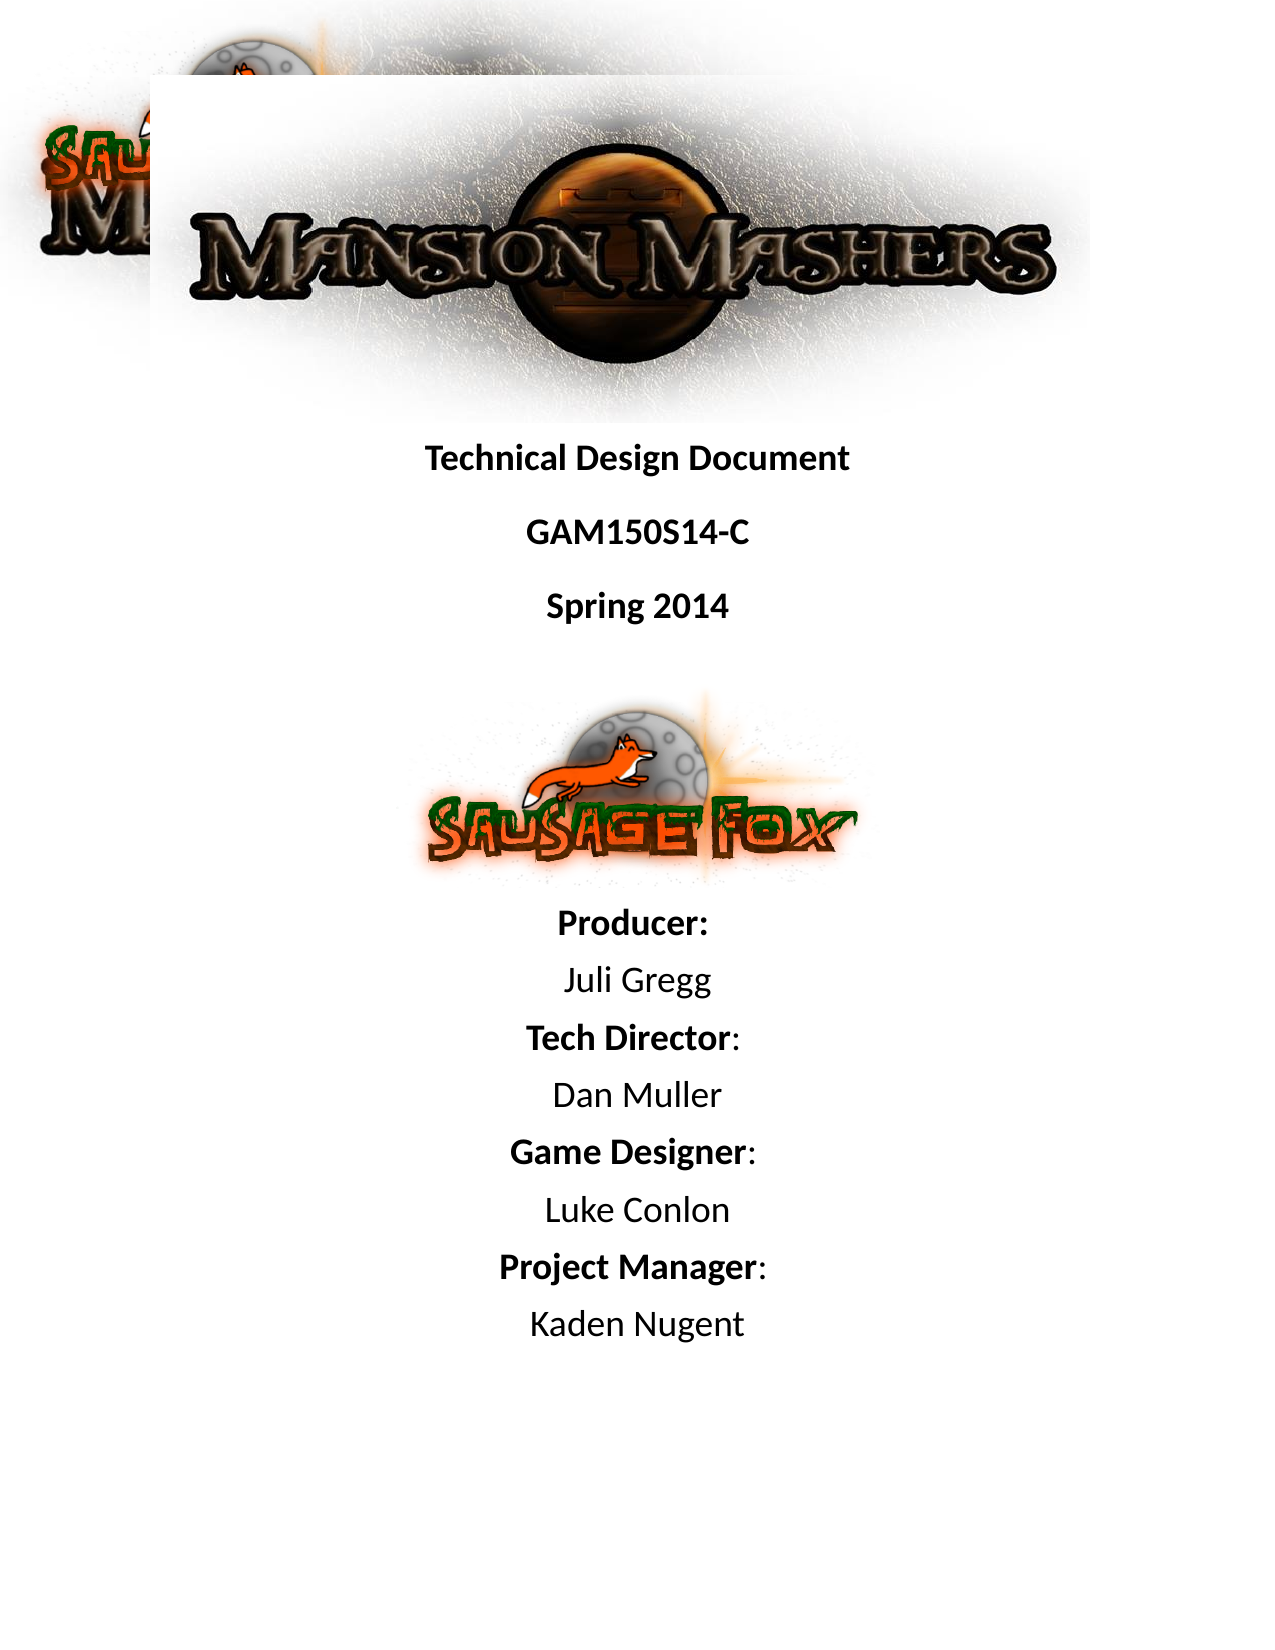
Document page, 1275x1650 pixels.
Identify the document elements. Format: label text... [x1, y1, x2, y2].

text Tech Director: [150, 1014, 1125, 1059]
text Producer: [150, 656, 1125, 945]
text Technical Design Document [150, 75, 1125, 479]
picture [0, 0, 1090, 423]
text Project Manager: [150, 1243, 1125, 1289]
text Juli Gregg [150, 956, 1125, 1002]
text Luke Conlon [150, 1186, 1125, 1231]
text Spring 2014 [150, 582, 1125, 627]
text Kaden Nugent [150, 1300, 1125, 1346]
text Game Designer: [150, 1128, 1125, 1174]
picture [383, 671, 892, 888]
text Dan Muller [150, 1071, 1125, 1117]
text GAM150S14-C [150, 508, 1125, 553]
